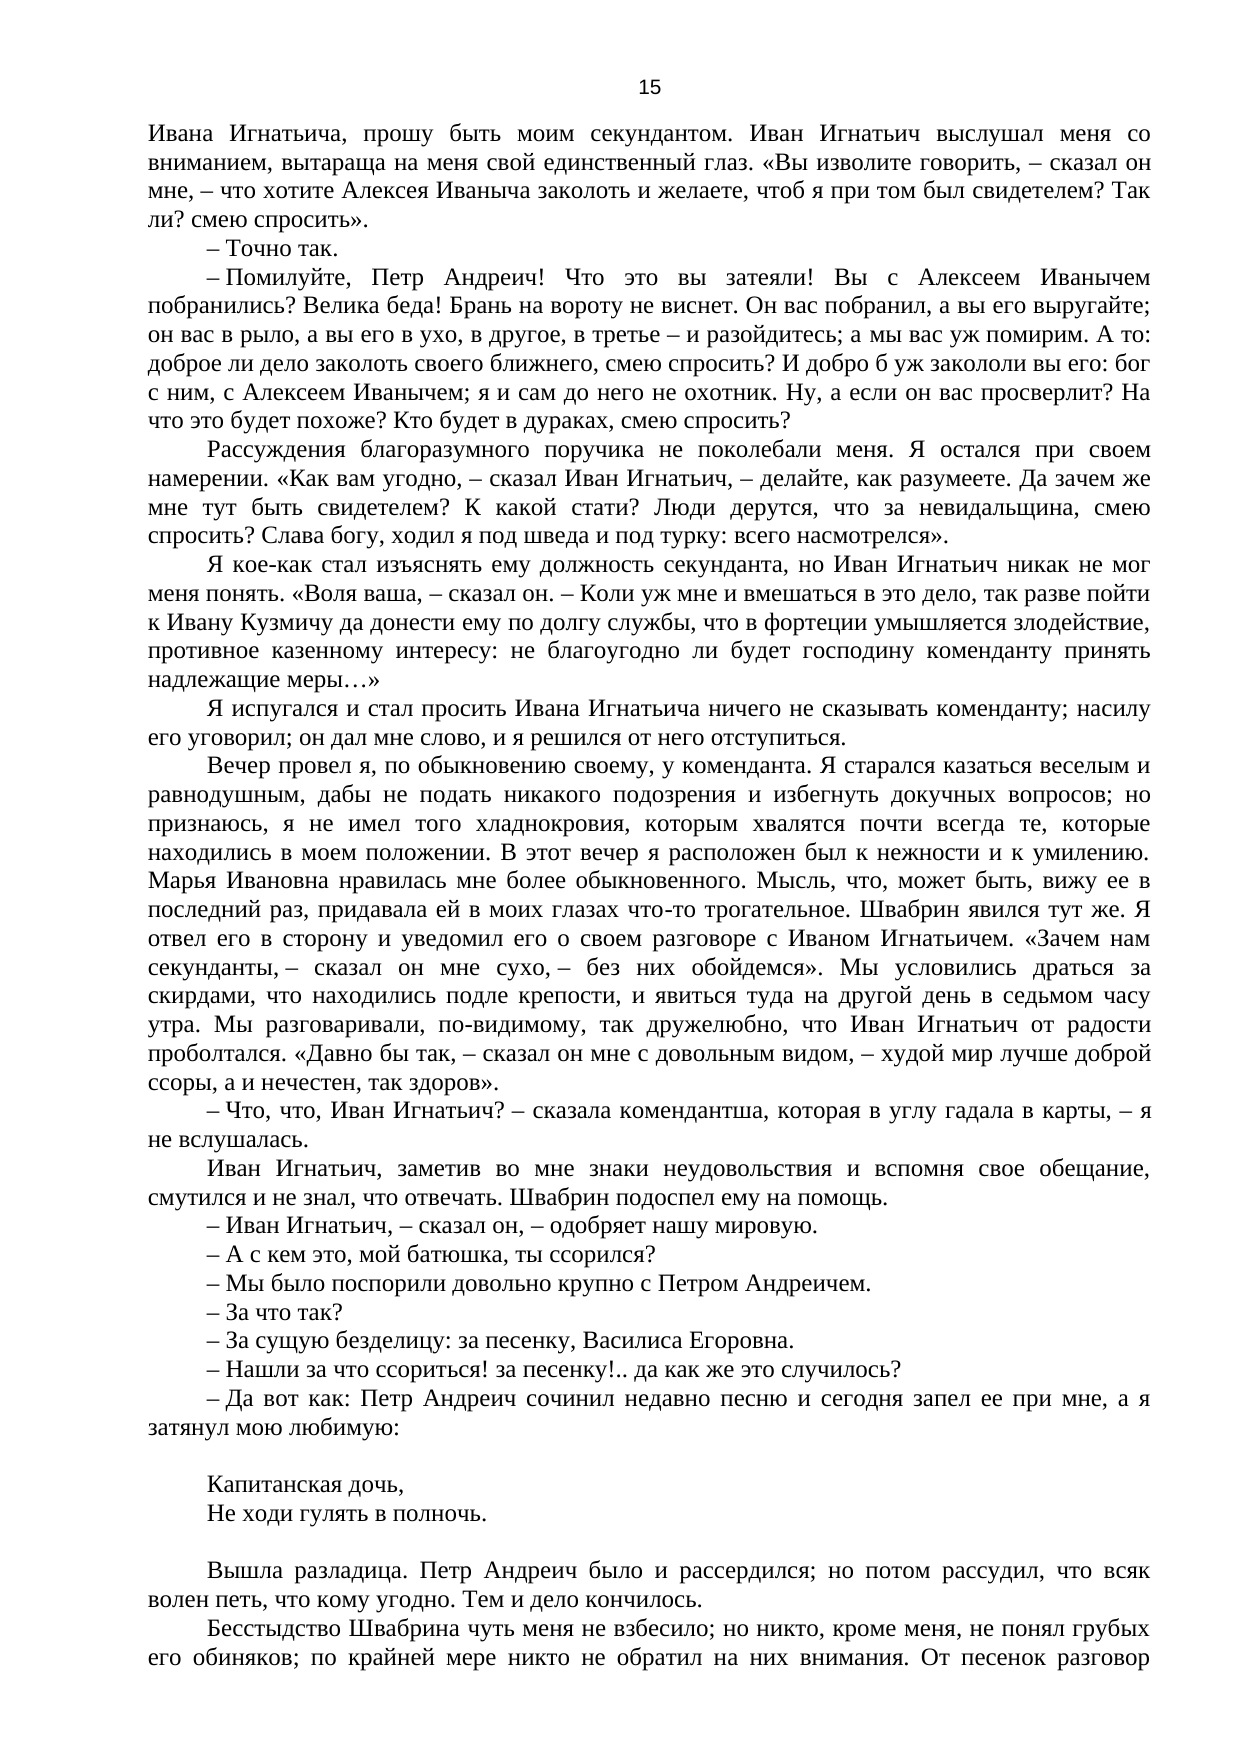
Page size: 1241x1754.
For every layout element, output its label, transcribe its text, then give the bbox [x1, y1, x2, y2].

text Иван Игнатьич, заметив во мне знаки неудовольствия и вспомня свое обещание, смутился и не знал, что отвечать. Швабрин подоспел ему на помощь. [148, 1153, 1152, 1211]
text – Помилуйте, Петр Андреич! Что это вы затеяли! Вы с Алексеем Иванычем побранились? Велика беда! Брань на вороту не виснет. Он вас побранил, а вы его выругайте; он вас в рыло, а вы его в ухо, в другое, в третье – и разойдитесь; а мы вас уж помирим. А то: доброе ли дело заколоть своего ближнего, смею спросить? И добро б уж закололи вы его: бог с ним, с Алексеем Иванычем; я и сам до него не охотник. Ну, а если он вас просверлит? На что это будет похоже? Кто будет в дураках, смею спросить? [148, 262, 1152, 434]
text – За что так? [148, 1297, 1152, 1326]
text – Что, что, Иван Игнатьич? – сказала комендантша, которая в углу гадала в карты, – я не вслушалась. [148, 1096, 1152, 1153]
text – За сущую безделицу: за песенку, Василиса Егоровна. [148, 1326, 1152, 1354]
text Капитанская дочь, [148, 1469, 1152, 1498]
text – Нашли за что ссориться! за песенку!.. да как же это случилось? [148, 1354, 1152, 1383]
text – Да вот как: Петр Андреич сочинил недавно песню и сегодня запел ее при мне, а я затянул мою любимую: [148, 1383, 1152, 1441]
text – А с кем это, мой батюшка, ты ссорился? [148, 1239, 1152, 1268]
text Не ходи гулять в полночь. [148, 1498, 1152, 1527]
text – Мы было поспорили довольно крупно с Петром Андреичем. [148, 1268, 1152, 1297]
text Рассуждения благоразумного поручика не поколебали меня. Я остался при своем намерении. «Как вам угодно, – сказал Иван Игнатьич, – делайте, как разумеете. Да зачем же мне тут быть свидетелем? К какой стати? Люди дерутся, что за невидальщина, смею спросить? Слава богу, ходил я под шведа и под турку: всего насмотрелся». [148, 434, 1152, 549]
text Вечер провел я, по обыкновению своему, у коменданта. Я старался казаться веселым и равнодушным, дабы не подать никакого подозрения и избегнуть докучных вопросов; но признаюсь, я не имел того хладнокровия, которым хвалятся почти всегда те, которые находились в моем положении. В этот вечер я расположен был к нежности и к умилению. Марья Ивановна нравилась мне более обыкновенного. Мысль, что, может быть, вижу ее в последний раз, придавала ей в моих глазах что‑то трогательное. Швабрин явился тут же. Я отвел его в сторону и уведомил его о своем разговоре с Иваном Игнатьичем. «Зачем нам секунданты, – сказал он мне сухо, – без них обойдемся». Мы условились драться за скирдами, что находились подле крепости, и явиться туда на другой день в седьмом часу утра. Мы разговаривали, по‑видимому, так дружелюбно, что Иван Игнатьич от радости проболтался. «Давно бы так, – сказал он мне с довольным видом, – худой мир лучше доброй ссоры, а и нечестен, так здоров». [148, 751, 1152, 1096]
text – Точно так. [148, 233, 1152, 262]
text Бесстыдство Швабрина чуть меня не взбесило; но никто, кроме меня, не понял грубых его обиняков; по крайней мере никто не обратил на них внимания. От песенок разговор [148, 1613, 1152, 1671]
text – Иван Игнатьич, – сказал он, – одобряет нашу мировую. [148, 1211, 1152, 1239]
text Вышла разладица. Петр Андреич было и рассердился; но потом рассудил, что всяк волен петь, что кому угодно. Тем и дело кончилось. [148, 1556, 1152, 1613]
text Я кое‑как стал изъяснять ему должность секунданта, но Иван Игнатьич никак не мог меня понять. «Воля ваша, – сказал он. – Коли уж мне и вмешаться в это дело, так разве пойти к Ивану Кузмичу да донести ему по долгу службы, что в фортеции умышляется злодействие, противное казенному интересу: не благоугодно ли будет господину коменданту принять надлежащие меры…» [148, 549, 1152, 693]
text Ивана Игнатьича, прошу быть моим секундантом. Иван Игнатьич выслушал меня со вниманием, вытараща на меня свой единственный глаз. «Вы изволите говорить, – сказал он мне, – что хотите Алексея Иваныча заколоть и желаете, чтоб я при том был свидетелем? Так ли? смею спросить». [148, 118, 1152, 233]
text Я испугался и стал просить Ивана Игнатьича ничего не сказывать коменданту; насилу его уговорил; он дал мне слово, и я решился от него отступиться. [148, 693, 1152, 751]
